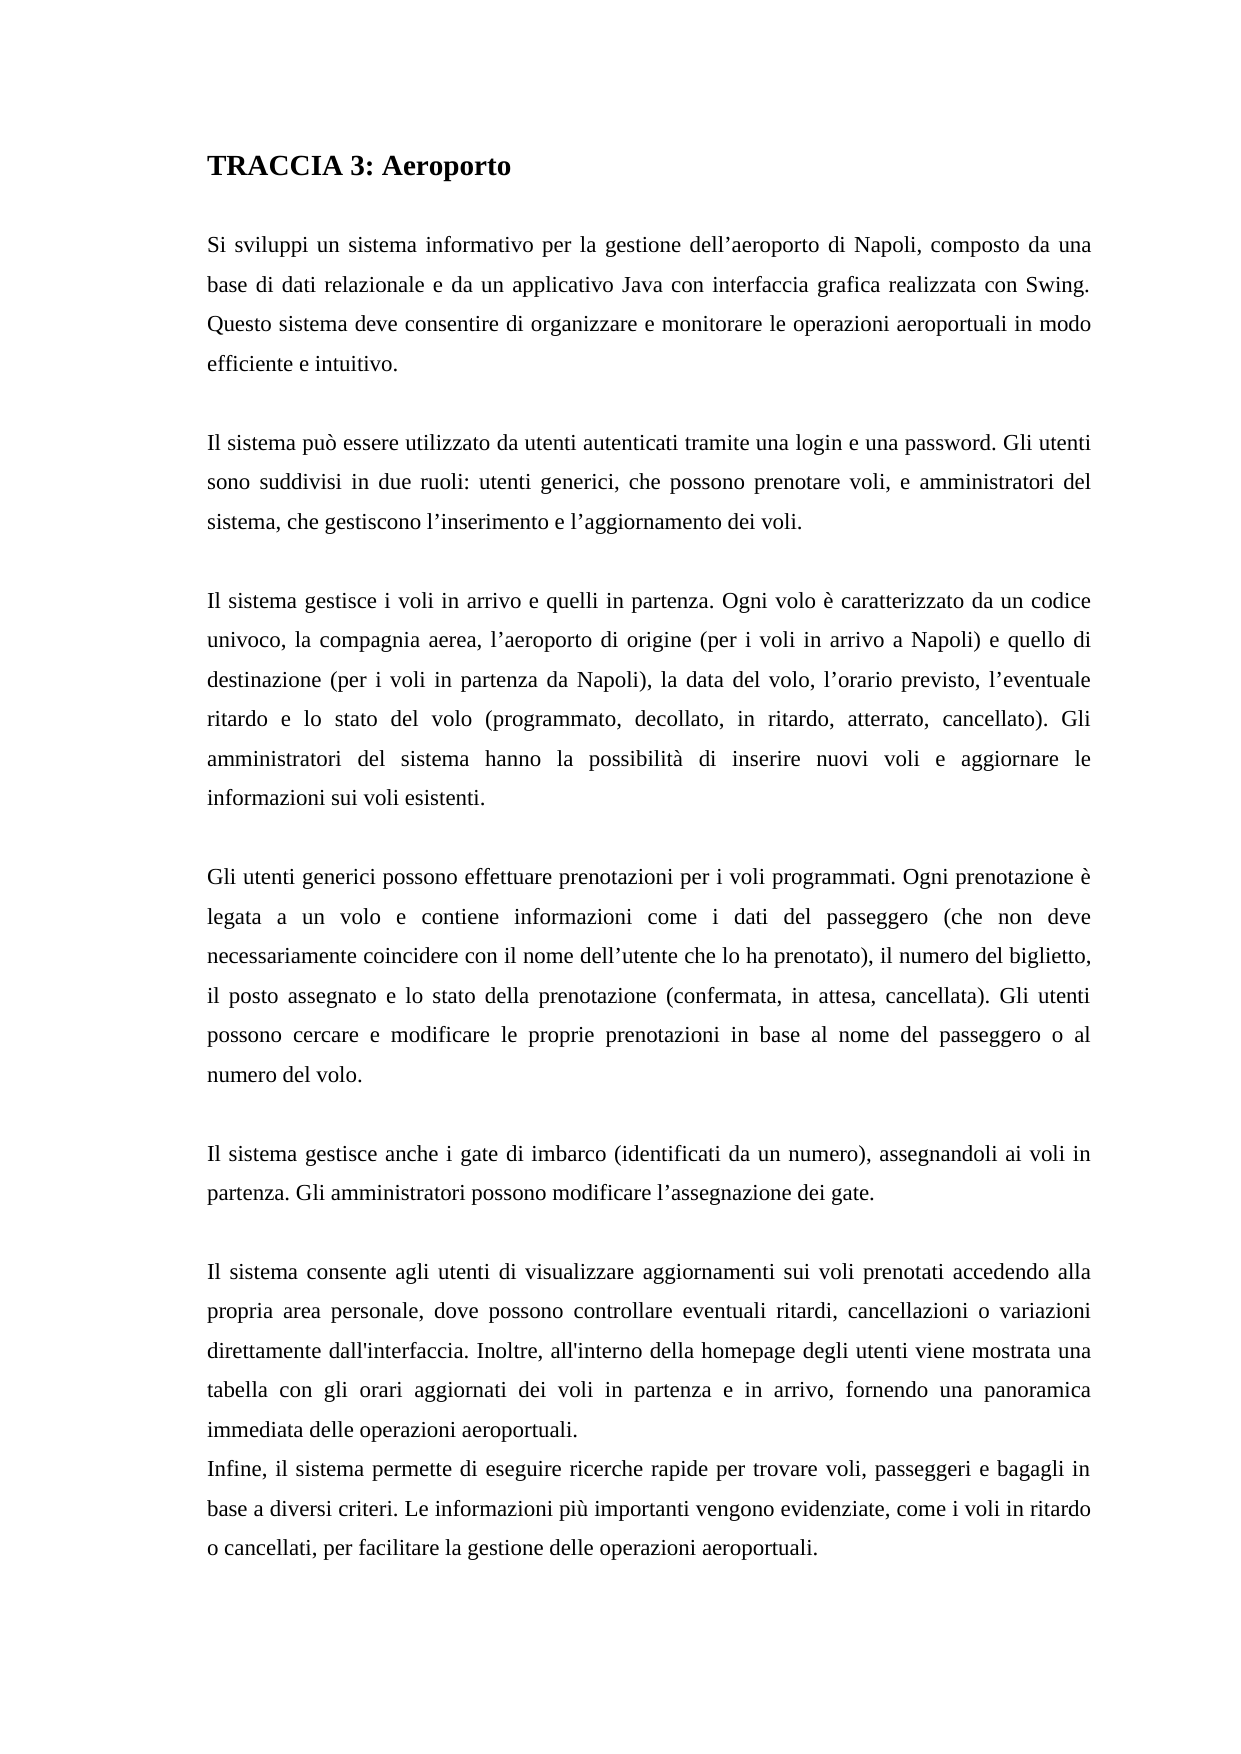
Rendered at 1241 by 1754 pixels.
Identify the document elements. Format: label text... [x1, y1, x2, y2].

text Si sviluppi un sistema informativo per la gestione dell’aeroporto di Napoli, composto da una base di dati relazionale e da un applicativo Java con interfaccia grafica realizzata con Swing. Questo sistema deve consentire di organizzare e monitorare le operazioni aeroportuali in modo efficiente e intuitivo. [207, 232, 1092, 376]
text Infine, il sistema permette di eseguire ricerche rapide per trovare voli, passeggeri e bagagli in base a diversi criteri. Le informazioni più importanti vengono evidenziate, come i voli in ritardo o cancellati, per facilitare la gestione delle operazioni aeroportuali. [207, 1455, 1092, 1561]
text Il sistema può essere utilizzato da utenti autenticati tramite una login e una password. Gli utenti sono suddivisi in due ruoli: utenti generici, che possono prenotare voli, e amministratori del sistema, che gestiscono l’inserimento e l’aggiornamento dei voli. [207, 429, 1092, 534]
text TRACCIA 3: Aeroporto [207, 148, 1092, 181]
text Gli utenti generici possono effettuare prenotazioni per i voli programmati. Ogni prenotazione è legata a un volo e contiene informazioni come i dati del passeggero (che non deve necessariamente coincidere con il nome dell’utente che lo ha prenotato), il numero del biglietto, il posto assegnato e lo stato della prenotazione (confermata, in attesa, cancellata). Gli utenti possono cercare e modificare le proprie prenotazioni in base al nome del passeggero o al numero del volo. [207, 863, 1092, 1087]
text Il sistema gestisce i voli in arrivo e quelli in partenza. Ogni volo è caratterizzato da un codice univoco, la compagnia aerea, l’aeroporto di origine (per i voli in arrivo a Napoli) e quello di destinazione (per i voli in partenza da Napoli), la data del volo, l’orario previsto, l’eventuale ritardo e lo stato del volo (programmato, decollato, in ritardo, atterrato, cancellato). Gli amministratori del sistema hanno la possibilità di inserire nuovi voli e aggiornare le informazioni sui voli esistenti. [207, 587, 1092, 811]
text Il sistema gestisce anche i gate di imbarco (identificati da un numero), assegnandoli ai voli in partenza. Gli amministratori possono modificare l’assegnazione dei gate. [207, 1139, 1092, 1205]
text Il sistema consente agli utenti di visualizzare aggiornamenti sui voli prenotati accedendo alla propria area personale, dove possono controllare eventuali ritardi, cancellazioni o variazioni direttamente dall'interfaccia. Inoltre, all'interno della homepage degli utenti viene mostrata una tabella con gli orari aggiornati dei voli in partenza e in arrivo, fornendo una panoramica immediata delle operazioni aeroportuali. [207, 1258, 1092, 1442]
